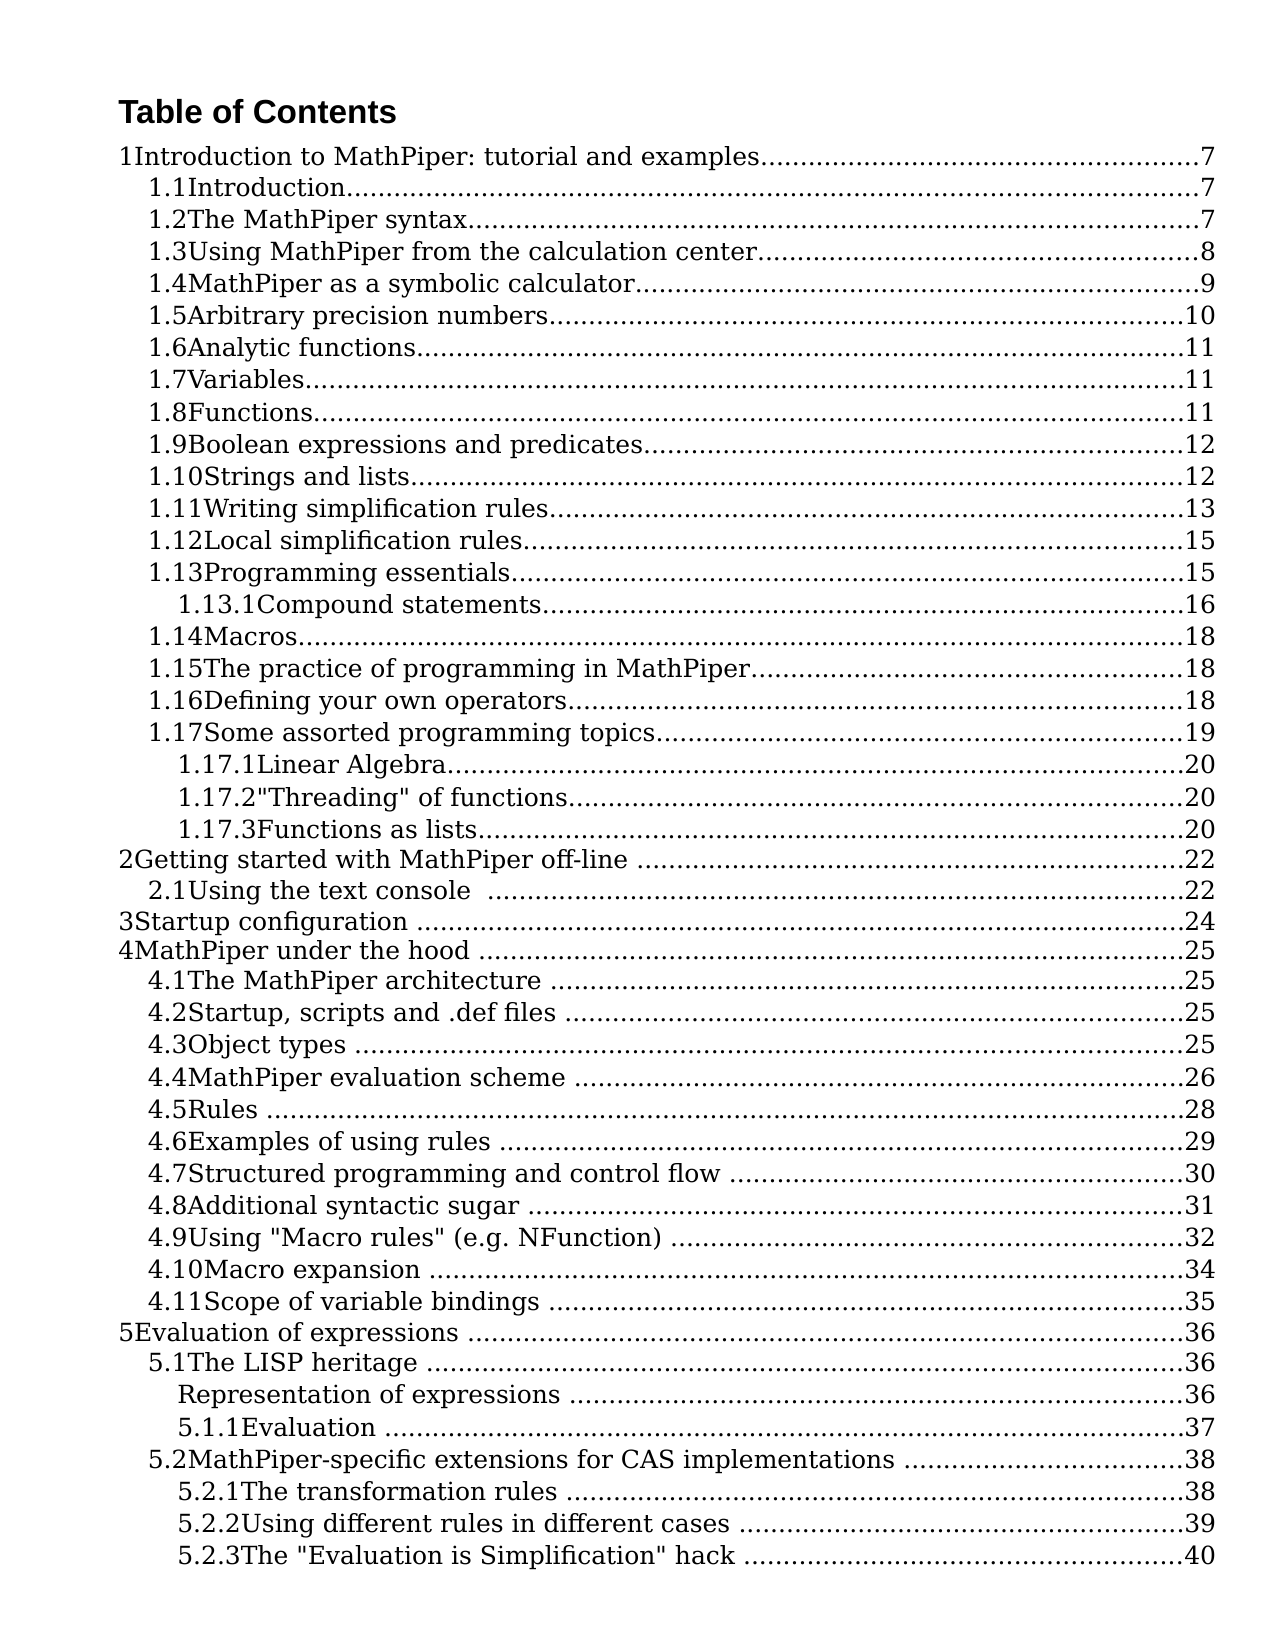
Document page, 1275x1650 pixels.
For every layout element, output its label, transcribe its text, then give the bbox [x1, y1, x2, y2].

text 1.14Macros 18 [148, 622, 1216, 651]
text 4.5Rules 28 [148, 1095, 1216, 1124]
text 1.2The MathPiper syntax 7 [148, 205, 1216, 234]
text 5.2.3The "Evaluation is Simplification" hack 40 [177, 1541, 1216, 1570]
text 1.5Arbitrary precision numbers 10 [148, 301, 1216, 331]
text 1.3Using MathPiper from the calculation center 8 [148, 237, 1216, 266]
text 1.12Local simplification rules 15 [148, 526, 1216, 555]
text 4.4MathPiper evaluation scheme 26 [148, 1063, 1216, 1092]
text 1.7Variables 11 [148, 366, 1216, 395]
text 1.13Programming essentials 15 [148, 558, 1216, 587]
text 4.2Startup, scripts and .def files 25 [148, 998, 1216, 1028]
text 1.1Introduction 7 [148, 173, 1216, 202]
text 1.17.2"Threading" of functions 20 [177, 783, 1216, 812]
text 4.8Additional syntactic sugar 31 [148, 1191, 1216, 1220]
text 1.8Functions 11 [148, 398, 1216, 427]
text 1.15The practice of programming in MathPiper 18 [148, 654, 1216, 683]
text 4.6Examples of using rules 29 [148, 1127, 1216, 1156]
text 1.17Some assorted programming topics 19 [148, 718, 1216, 748]
text 4.11Scope of variable bindings 35 [148, 1287, 1216, 1316]
text 4MathPiper under the hood 25 [118, 936, 1216, 965]
text 5.2MathPiper-specific extensions for CAS implementations 38 [148, 1445, 1216, 1474]
text 1.9Boolean expressions and predicates 12 [148, 430, 1216, 459]
text 4.1The MathPiper architecture 25 [148, 966, 1216, 996]
text 4.3Object types 25 [148, 1031, 1216, 1060]
text 5.2.2Using different rules in different cases 39 [177, 1509, 1216, 1538]
text 1Introduction to MathPiper: tutorial and examples 7 [118, 142, 1216, 172]
text 2.1Using the text console 22 [148, 876, 1216, 905]
text Representation of expressions 36 [177, 1381, 1216, 1410]
text 1.10Strings and lists 12 [148, 462, 1216, 491]
text 4.7Structured programming and control flow 30 [148, 1159, 1216, 1188]
text 4.9Using "Macro rules" (e.g. NFunction) 32 [148, 1223, 1216, 1252]
text 1.4MathPiper as a symbolic calculator 9 [148, 269, 1216, 298]
text 5.1The LISP heritage 36 [148, 1348, 1216, 1378]
text 1.6Analytic functions 11 [148, 333, 1216, 363]
text 5Evaluation of expressions 36 [118, 1318, 1216, 1347]
text 1.17.3Functions as lists 20 [177, 815, 1216, 844]
text 5.1.1Evaluation 37 [177, 1413, 1216, 1442]
text 1.11Writing simplification rules 13 [148, 494, 1216, 523]
text 2Getting started with MathPiper off-line 22 [118, 845, 1216, 874]
subtitle Table of Contents [118, 92, 1216, 131]
text 1.16Defining your own operators 18 [148, 686, 1216, 716]
text 1.13.1Compound statements 16 [177, 590, 1216, 619]
text 3Startup configuration 24 [118, 907, 1216, 936]
text 1.17.1Linear Algebra 20 [177, 751, 1216, 780]
text 4.10Macro expansion 34 [148, 1255, 1216, 1284]
text 5.2.1The transformation rules 38 [177, 1477, 1216, 1506]
